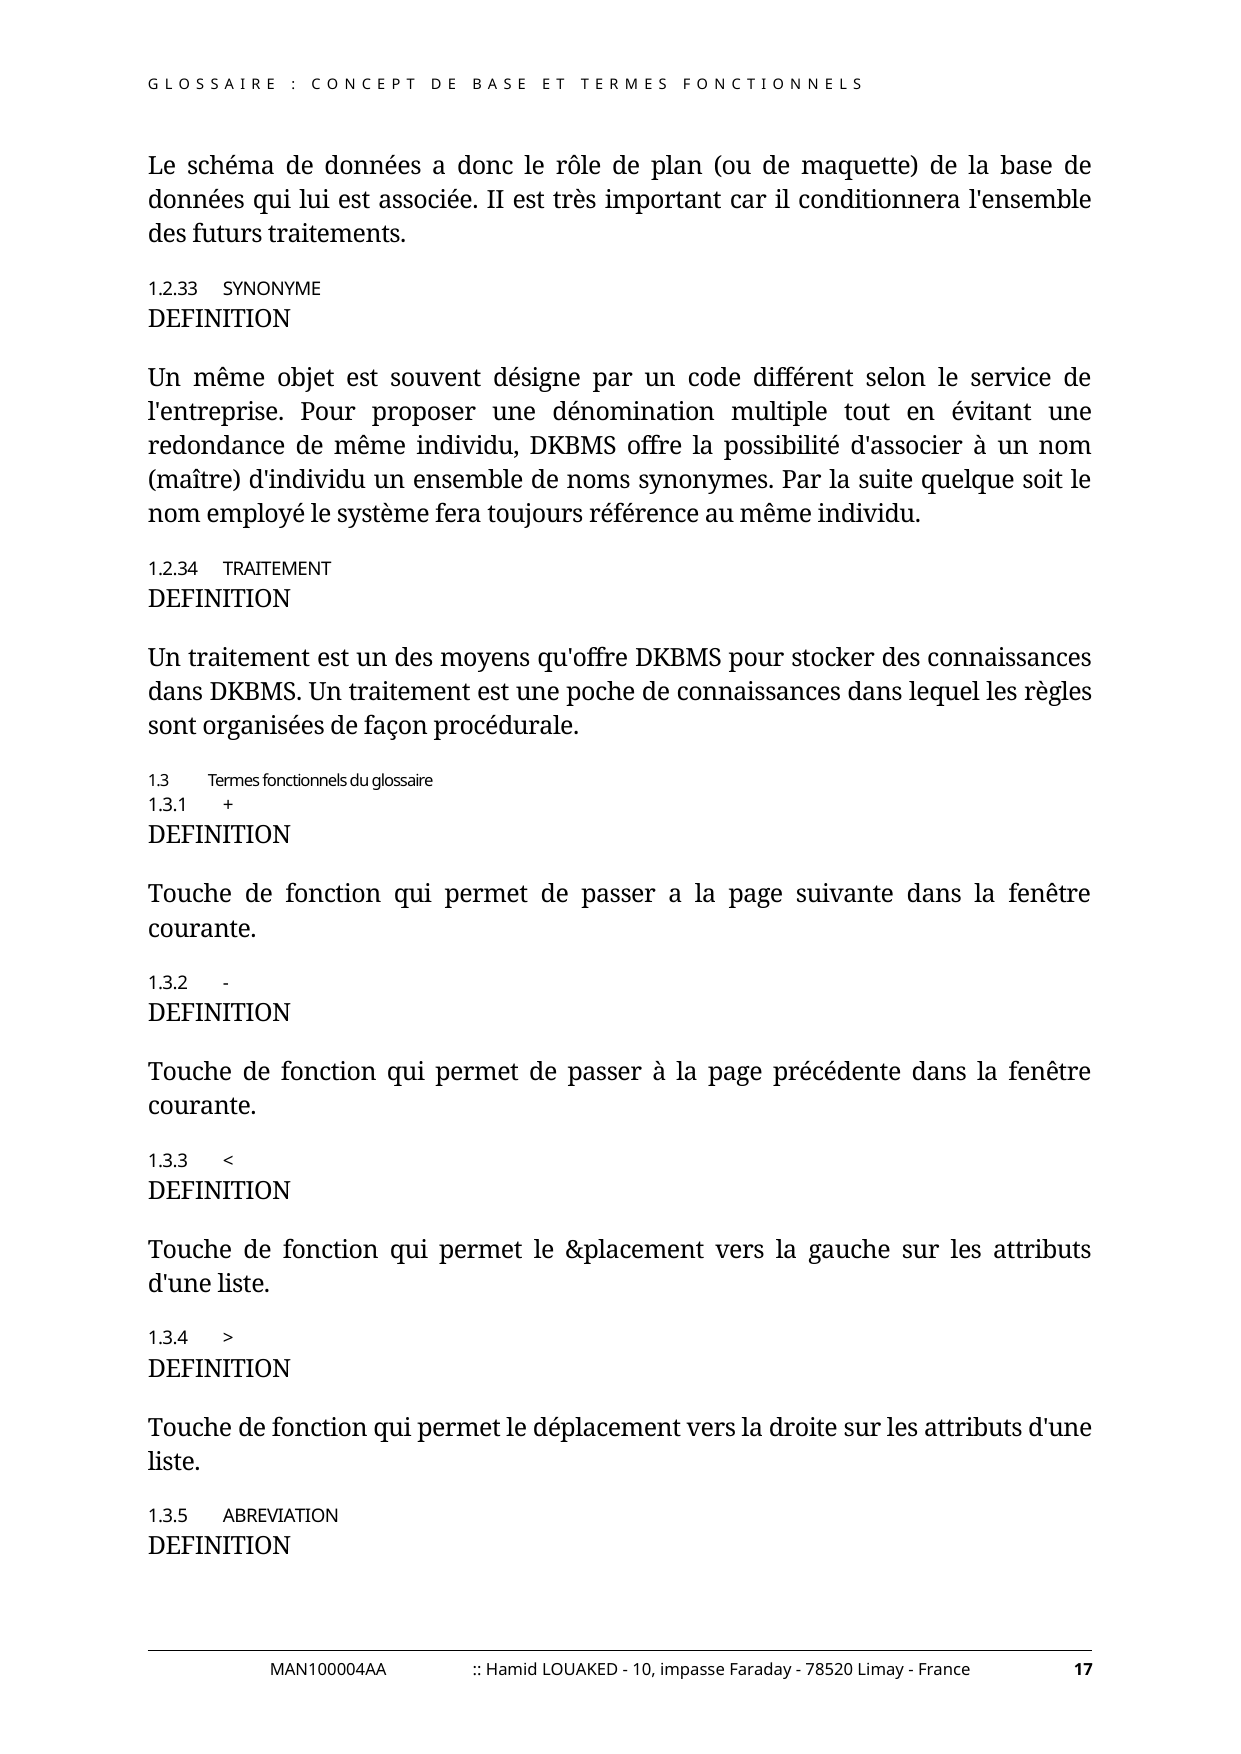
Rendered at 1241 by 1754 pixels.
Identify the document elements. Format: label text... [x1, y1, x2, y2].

text Un traitement est un des moyens qu'offre DKBMS pour stocker des connaissances dans DKBMS. Un traitement est une poche de connaissances dans lequel les règles sont organisées de façon procédurale. [148, 639, 1092, 742]
text DEFINITION [148, 817, 1092, 851]
text Touche de fonction qui permet de passer a la page suivante dans la fenêtre courante. [148, 876, 1092, 944]
text DEFINITION [148, 580, 1092, 614]
subtitle > [148, 1325, 1092, 1350]
text Touche de fonction qui permet le déplacement vers la droite sur les attributs d'une liste. [148, 1409, 1092, 1477]
subtitle TRAITEMENT [148, 555, 1092, 580]
subtitle < [148, 1147, 1092, 1172]
subtitle Termes fonctionnels du glossaire [148, 767, 1092, 792]
text DEFINITION [148, 1350, 1092, 1384]
text Le schéma de données a donc le rôle de plan (ou de maquette) de la base de données qui lui est associée. II est très important car il conditionnera l'ensemble des futurs traitements. [148, 148, 1092, 250]
text DEFINITION [148, 300, 1092, 334]
text Touche de fonction qui permet le &placement vers la gauche sur les attributs d'une liste. [148, 1232, 1092, 1300]
subtitle ABREVIATION [148, 1502, 1092, 1528]
subtitle - [148, 969, 1092, 995]
text DEFINITION [148, 1172, 1092, 1207]
text DEFINITION [148, 1528, 1092, 1562]
text DEFINITION [148, 995, 1092, 1029]
subtitle SYNONYME [148, 275, 1092, 300]
text Touche de fonction qui permet de passer à la page précédente dans la fenêtre courante. [148, 1054, 1092, 1122]
text Un même objet est souvent désigne par un code différent selon le service de l'entreprise. Pour proposer une dénomination multiple tout en évitant une redondance de même individu, DKBMS offre la possibilité d'associer à un nom (maître) d'individu un ensemble de noms synonymes. Par la suite quelque soit le nom employé le système fera toujours référence au même individu. [148, 359, 1092, 530]
subtitle + [148, 792, 1092, 817]
